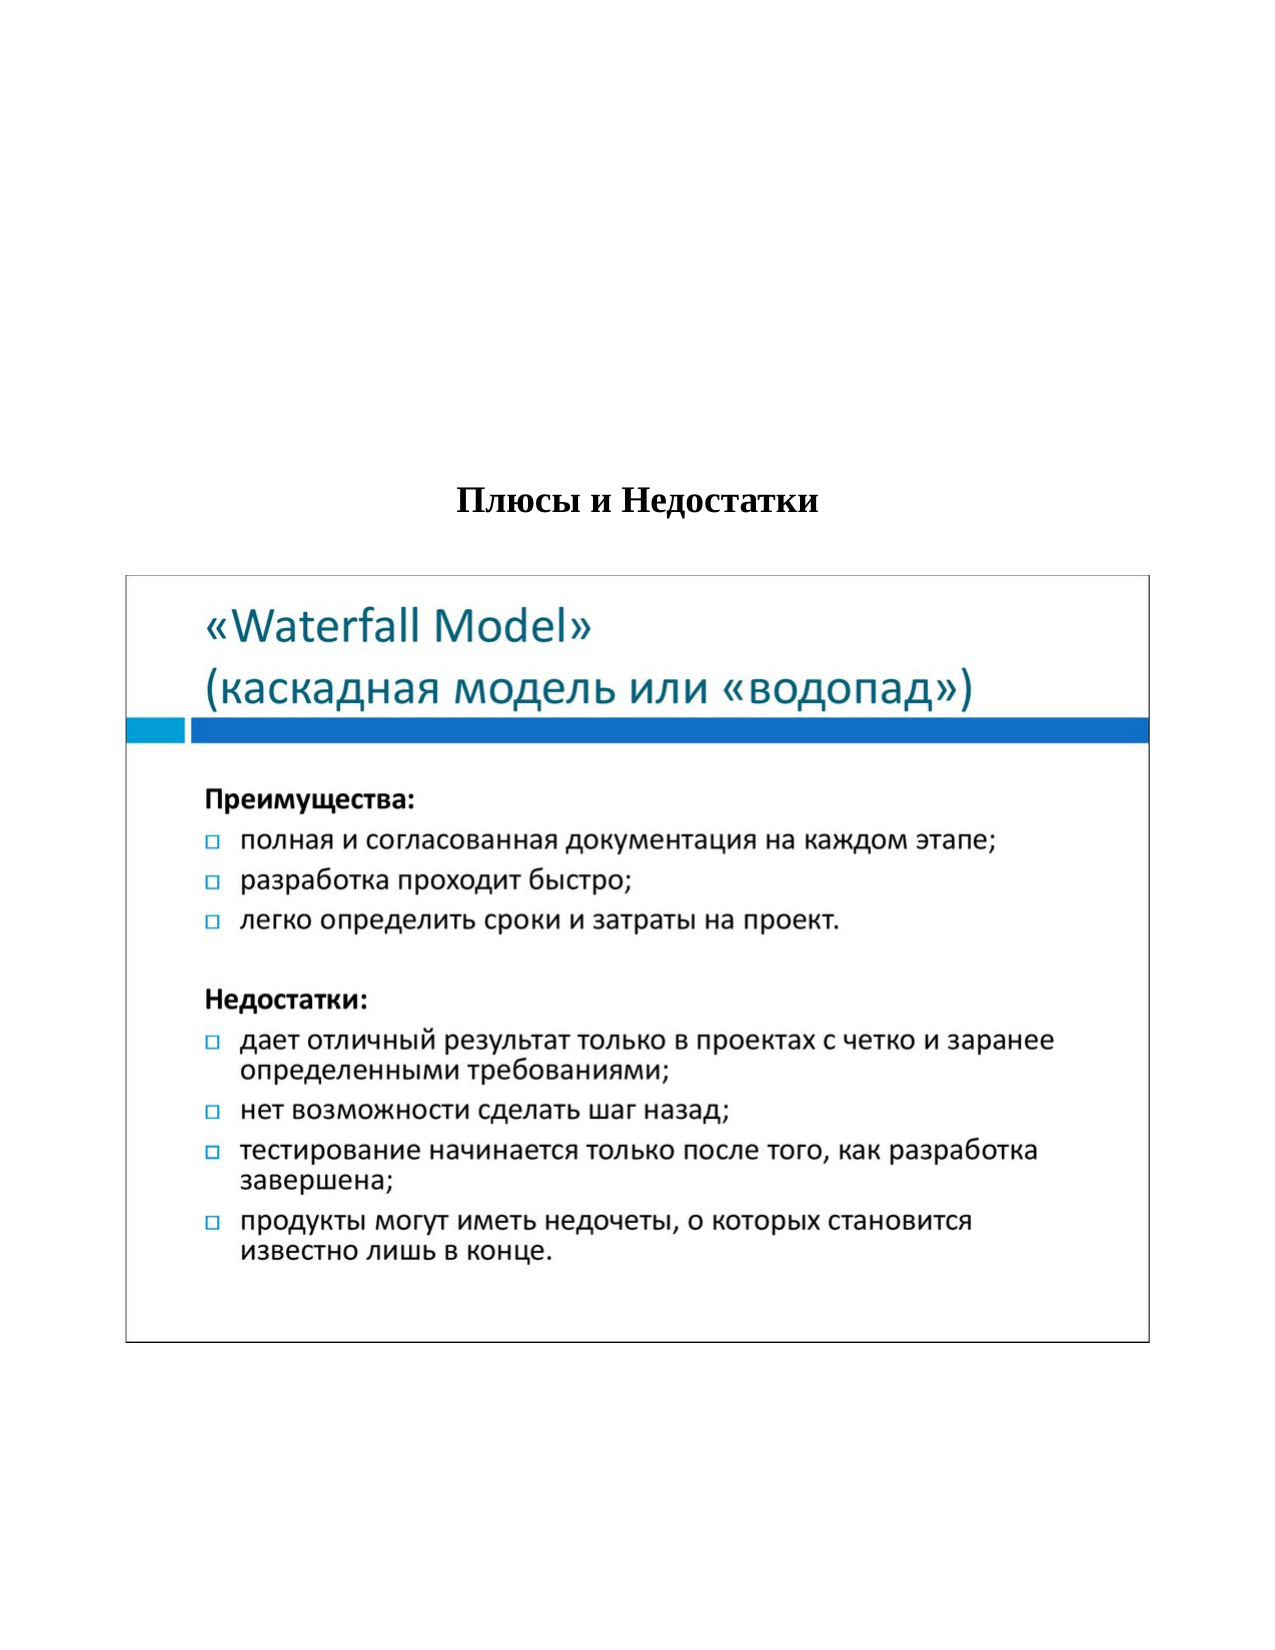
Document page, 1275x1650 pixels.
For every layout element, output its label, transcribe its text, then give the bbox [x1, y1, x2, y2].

text Плюсы и Недостатки [118, 477, 1157, 521]
picture [125, 575, 1150, 1343]
